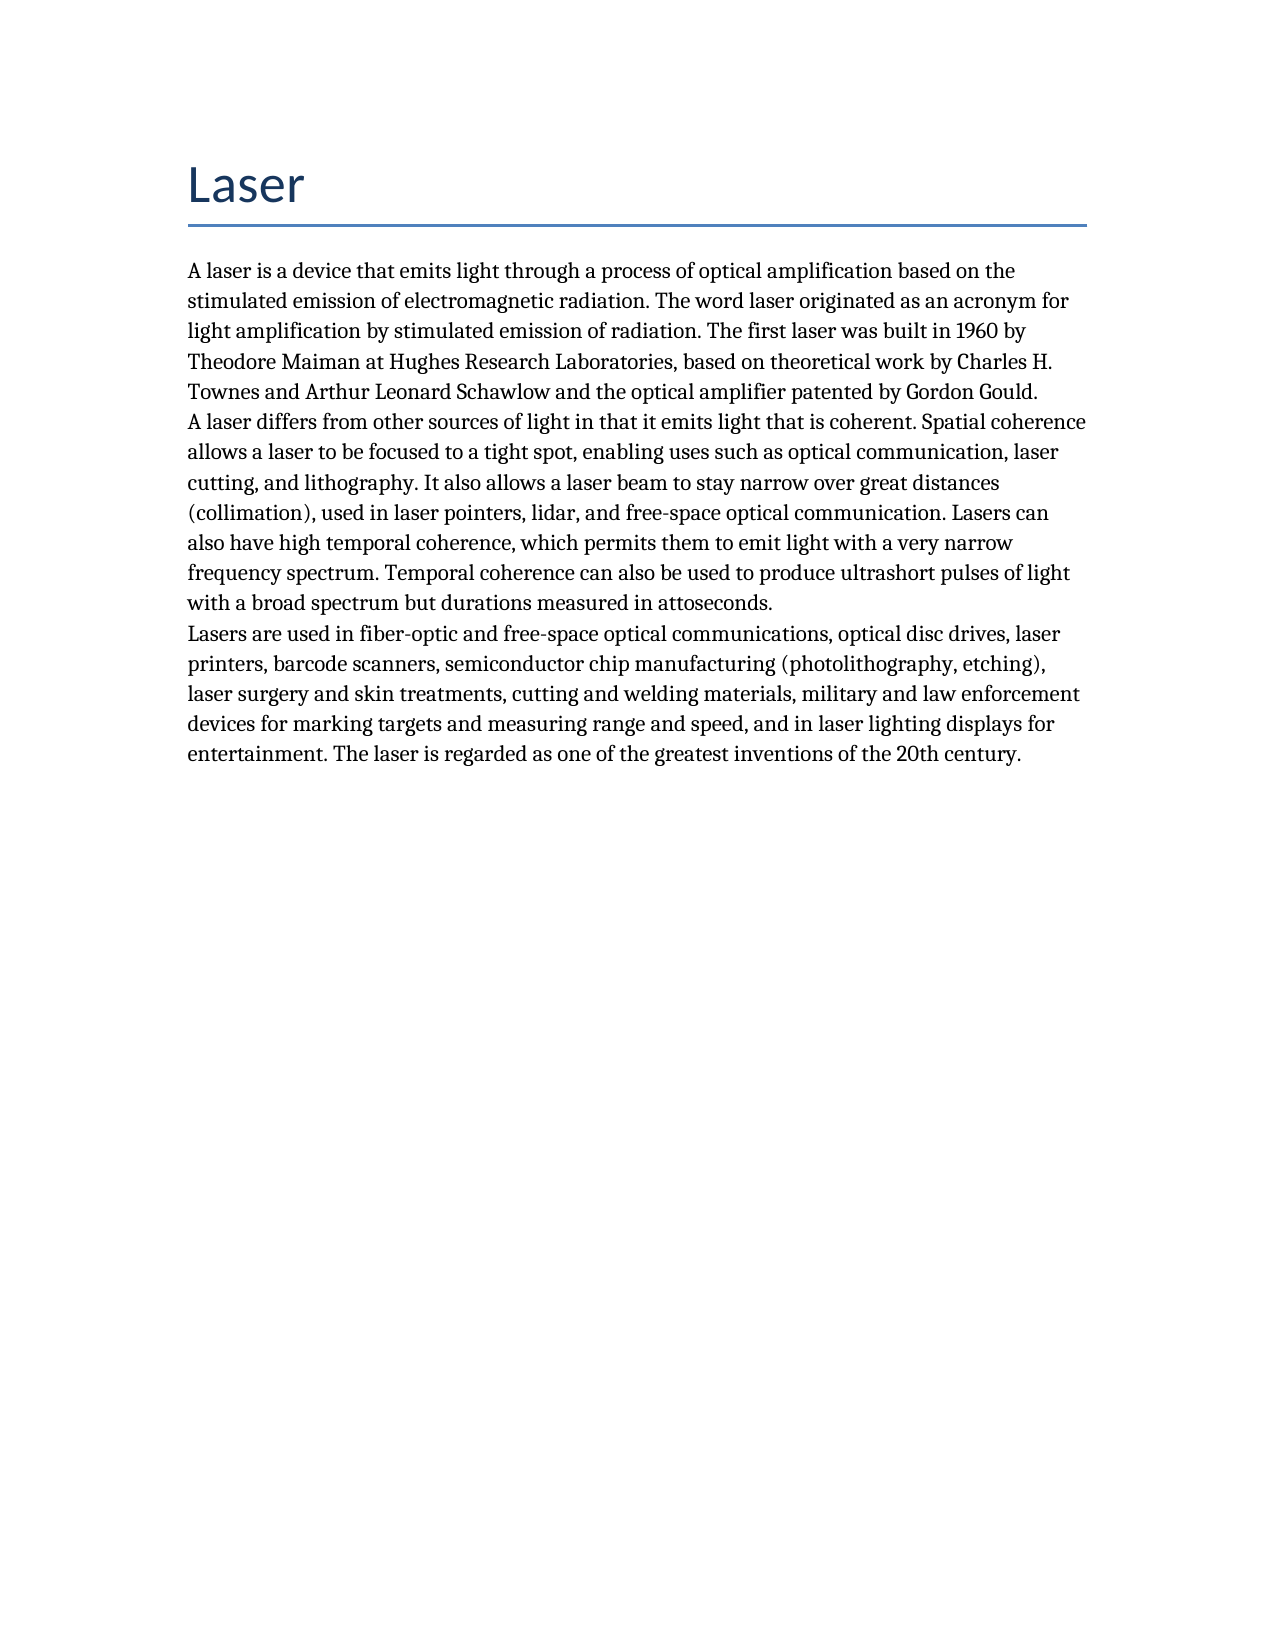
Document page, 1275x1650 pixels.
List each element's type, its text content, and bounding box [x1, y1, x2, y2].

title Laser [187, 150, 1087, 227]
text A laser is a device that emits light through a process of optical amplification based on the stimulated emission of electromagnetic radiation. The word laser originated as an acronym for light amplification by stimulated emission of radiation. The first laser was built in 1960 by Theodore Maiman at Hughes Research Laboratories, based on theoretical work by Charles H. Townes and Arthur Leonard Schawlow and the optical amplifier patented by Gordon Gould. A laser differs from other sources of light in that it emits light that is coherent. Spatial coherence allows a laser to be focused to a tight spot, enabling uses such as optical communication, laser cutting, and lithography. It also allows a laser beam to stay narrow over great distances (collimation), used in laser pointers, lidar, and free-space optical communication. Lasers can also have high temporal coherence, which permits them to emit light with a very narrow frequency spectrum. Temporal coherence can also be used to produce ultrashort pulses of light with a broad spectrum but durations measured in attoseconds. Lasers are used in fiber-optic and free-space optical communications, optical disc drives, laser printers, barcode scanners, semiconductor chip manufacturing (photolithography, etching), laser surgery and skin treatments, cutting and welding materials, military and law enforcement devices for marking targets and measuring range and speed, and in laser lighting displays for entertainment. The laser is regarded as one of the greatest inventions of the 20th century. [187, 258, 1087, 767]
